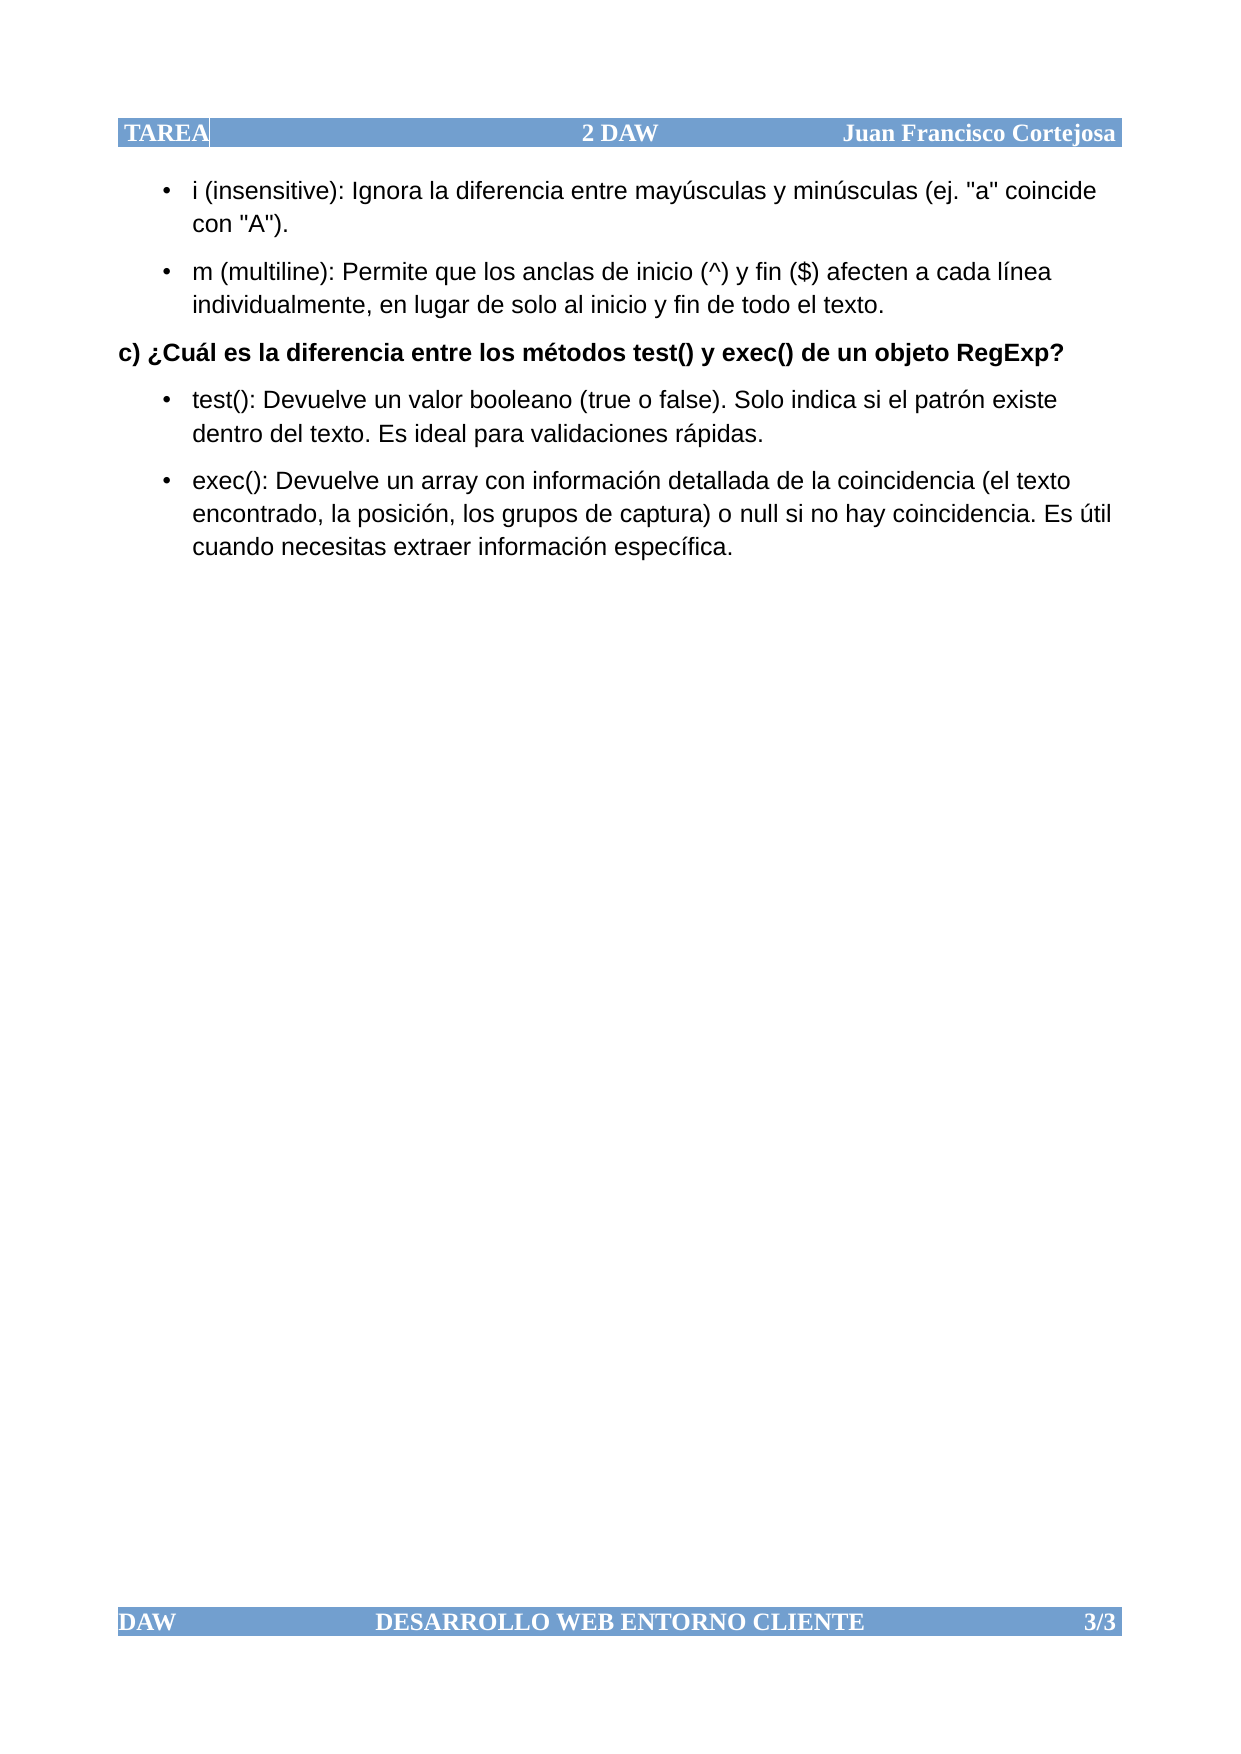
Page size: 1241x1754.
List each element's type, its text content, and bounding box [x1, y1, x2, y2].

list m (multiline): Permite que los anclas de inicio (^) y fin ($) afecten a cada línea individualmente, en lugar de solo al inicio y fin de todo el texto. [162, 257, 1122, 319]
list test(): Devuelve un valor booleano (true o false). Solo indica si el patrón existe dentro del texto. Es ideal para validaciones rápidas. [162, 385, 1122, 447]
text c) ¿Cuál es la diferencia entre los métodos test() y exec() de un objeto RegExp? [118, 338, 1122, 367]
list i (insensitive): Ignora la diferencia entre mayúsculas y minúsculas (ej. "a" coincide con "A"). [162, 176, 1122, 238]
list exec(): Devuelve un array con información detallada de la coincidencia (el texto encontrado, la posición, los grupos de captura) o null si no hay coincidencia. Es útil cuando necesitas extraer información específica. [162, 466, 1122, 561]
